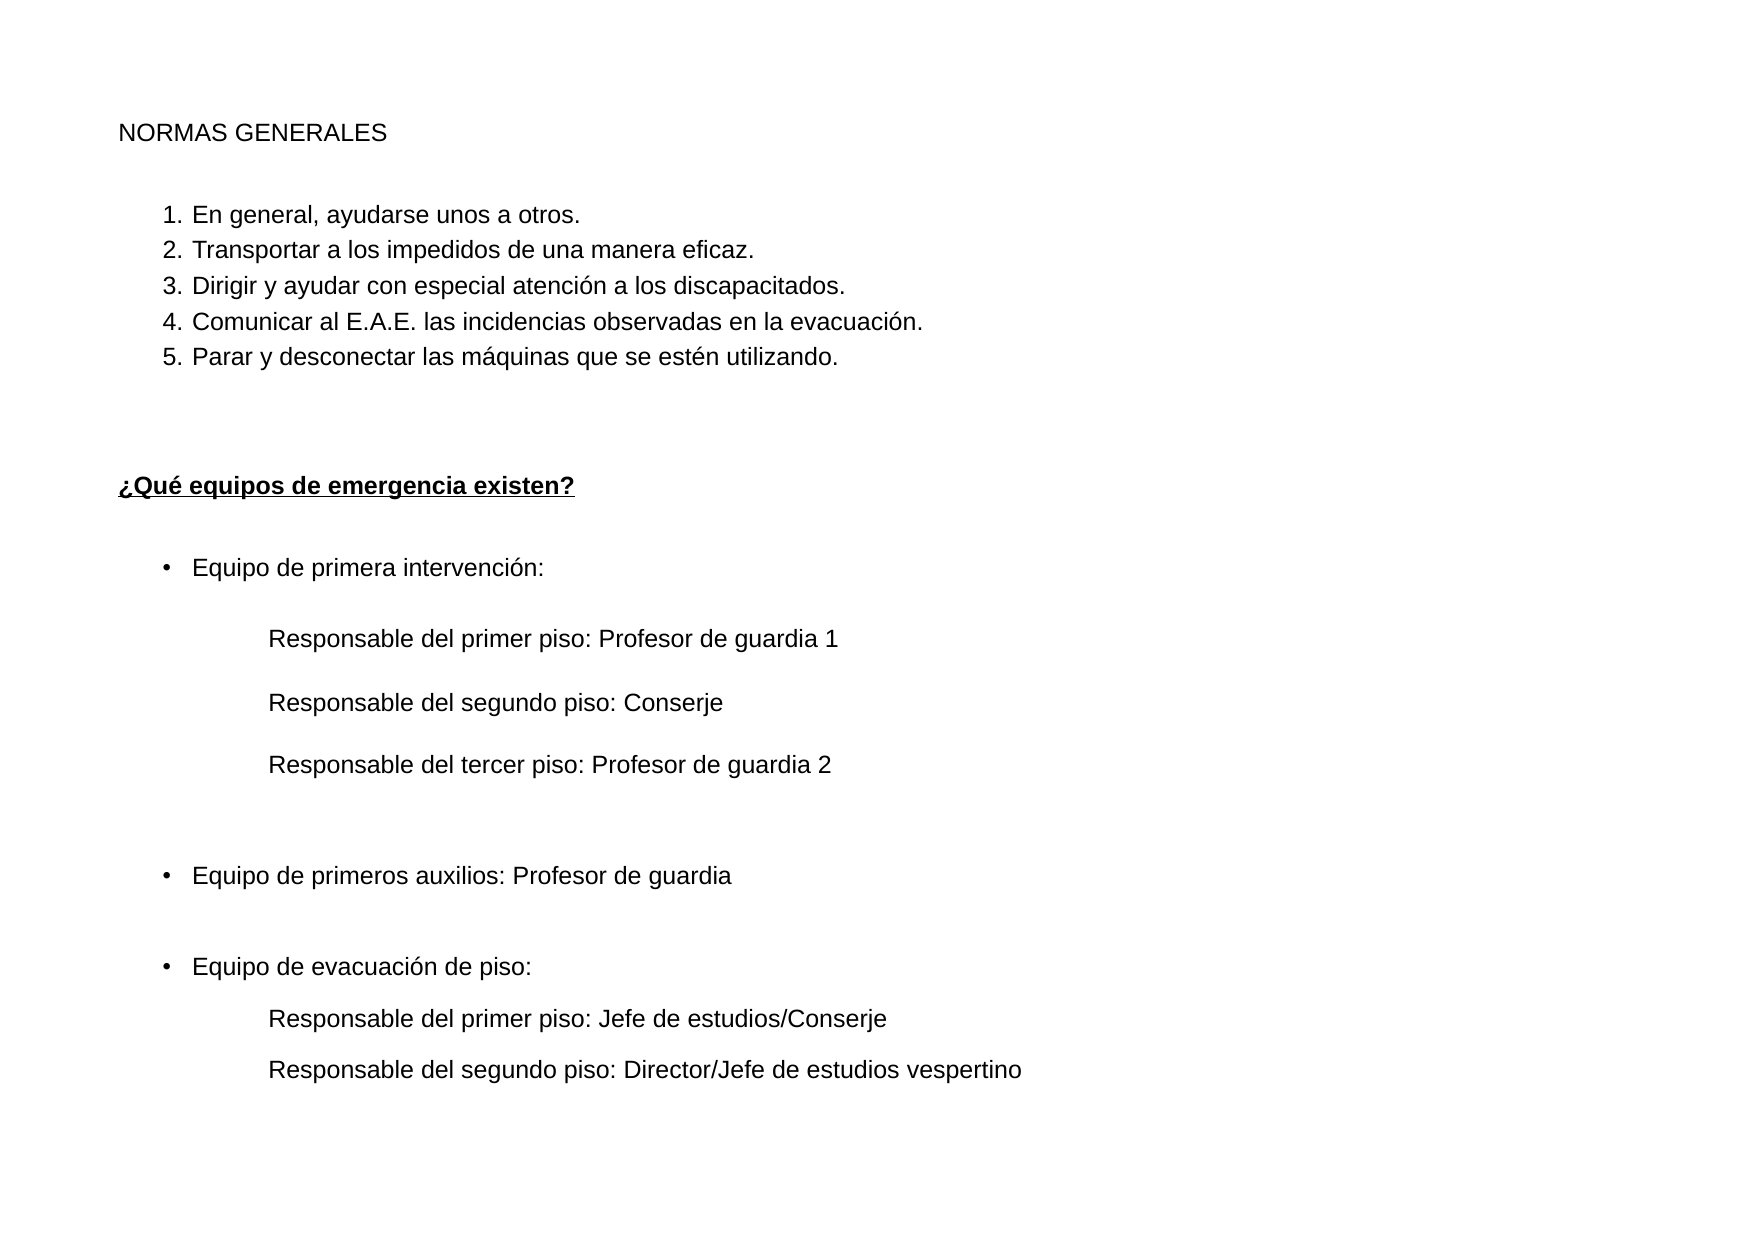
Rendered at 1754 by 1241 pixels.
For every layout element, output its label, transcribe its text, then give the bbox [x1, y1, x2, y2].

list Equipo de primeros auxilios: Profesor de guardia [315, 871, 658, 888]
list Parar y desconectar las máquinas que se estén utilizando. [162, 342, 1636, 371]
list Equipo de evacuación de piso: [162, 952, 1636, 981]
list Equipo de primera intervención: [162, 553, 1636, 581]
text Responsable del segundo piso: Director/Jefe de estudios vespertino [268, 1055, 1636, 1083]
list Transportar a los impedidos de una manera eficaz. [162, 235, 1636, 264]
text Responsable del primer piso: Profesor de guardia 1 [465, 634, 540, 651]
text Responsable del segundo piso: Conserje [268, 697, 1636, 714]
text ¿Qué equipos de emergencia existen? [118, 471, 1636, 500]
text Responsable del primer piso: Jefe de estudios/Conserje [268, 1004, 1636, 1032]
list En general, ayudarse unos a otros. [162, 199, 1636, 228]
list Equipo de primeros auxilios: Profesor de guardia [659, 871, 1636, 888]
text Responsable del primer piso: Profesor de guardia 1 [745, 634, 1636, 651]
text Responsable del tercer piso: Profesor de guardia 2 [535, 760, 737, 777]
text NORMAS GENERALES [118, 118, 1636, 147]
text Responsable del primer piso: Profesor de guardia 1 [316, 634, 463, 651]
list Dirigir y ayudar con especial atención a los discapacitados. [162, 271, 1636, 299]
text Responsable del tercer piso: Profesor de guardia 2 [316, 760, 533, 777]
text Responsable del primer piso: Profesor de guardia 1 [542, 634, 744, 651]
list Equipo de primeros auxilios: Profesor de guardia [246, 871, 313, 888]
text Responsable del tercer piso: Profesor de guardia 2 [738, 760, 1636, 777]
list Comunicar al E.A.E. las incidencias observadas en la evacuación. [162, 306, 1636, 335]
